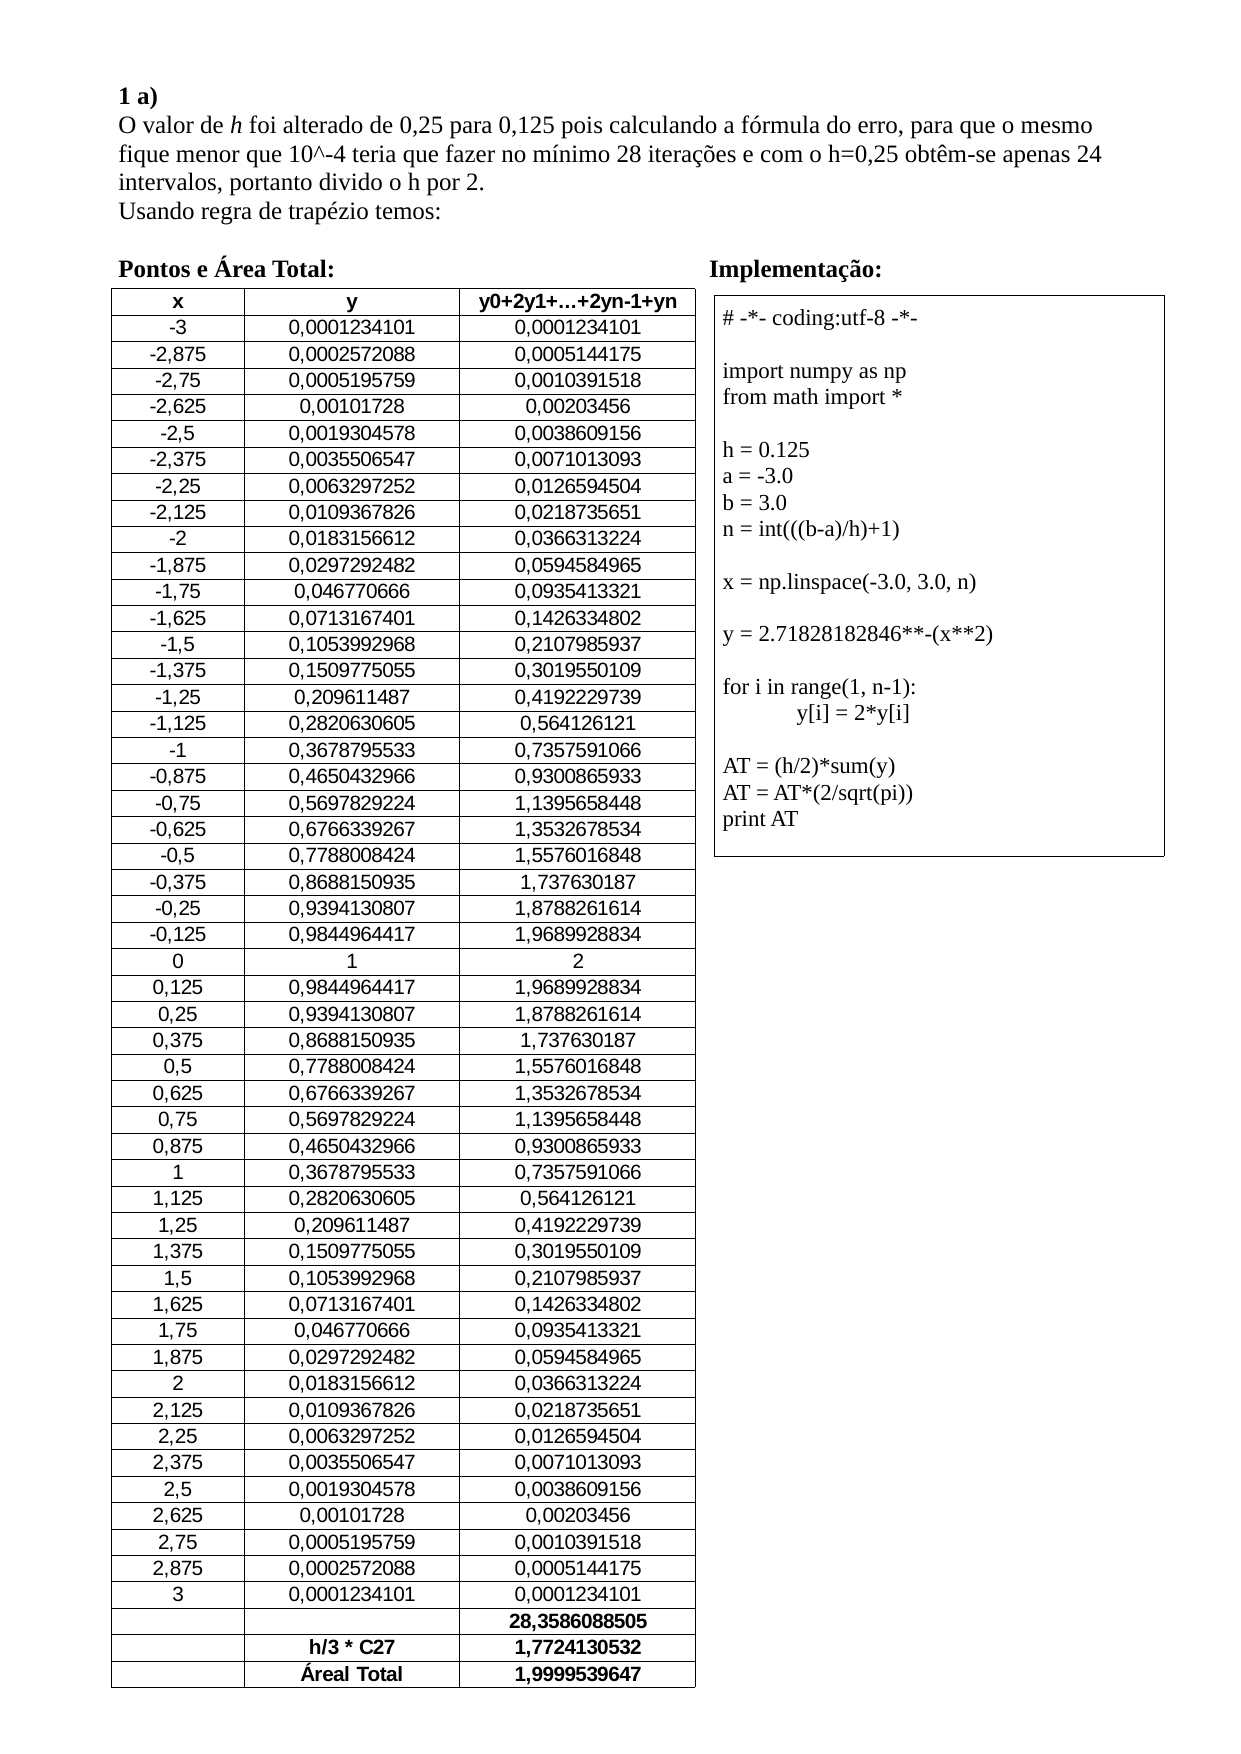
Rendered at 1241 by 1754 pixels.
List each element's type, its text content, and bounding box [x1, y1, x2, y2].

text print AT [722, 805, 1155, 831]
text 1 a) [118, 81, 1122, 110]
text for i in range(1, n-1): [722, 673, 1155, 699]
text y[i] = 2*y[i] [722, 699, 1155, 726]
text h = 0.125 [722, 436, 1155, 462]
text from math import * [722, 383, 1155, 409]
text [715, 296, 1164, 856]
text AT = (h/2)*sum(y) [722, 752, 1155, 778]
text Pontos e Área Total: Implementação: [118, 254, 1122, 282]
text AT = AT*(2/sqrt(pi)) [722, 778, 1155, 805]
text Usando regra de trapézio temos: [118, 196, 1122, 225]
text O valor de h foi alterado de 0,25 para 0,125 pois calculando a fórmula do erro, para que o mesmo fique menor que 10^-4 teria que fazer no mínimo 28 iterações e com o h=0,25 obtêm-se apenas 24 intervalos, portanto divido o h por 2. [118, 110, 1122, 196]
text y = 2.71828182846**-(x**2) [722, 620, 1155, 647]
text n = int(((b-a)/h)+1) [722, 515, 1155, 541]
text # -*- coding:utf-8 -*- [722, 304, 1155, 331]
text import numpy as np [722, 357, 1155, 383]
text b = 3.0 [722, 489, 1155, 515]
text a = -3.0 [722, 462, 1155, 489]
text x = np.linspace(-3.0, 3.0, n) [722, 568, 1155, 594]
